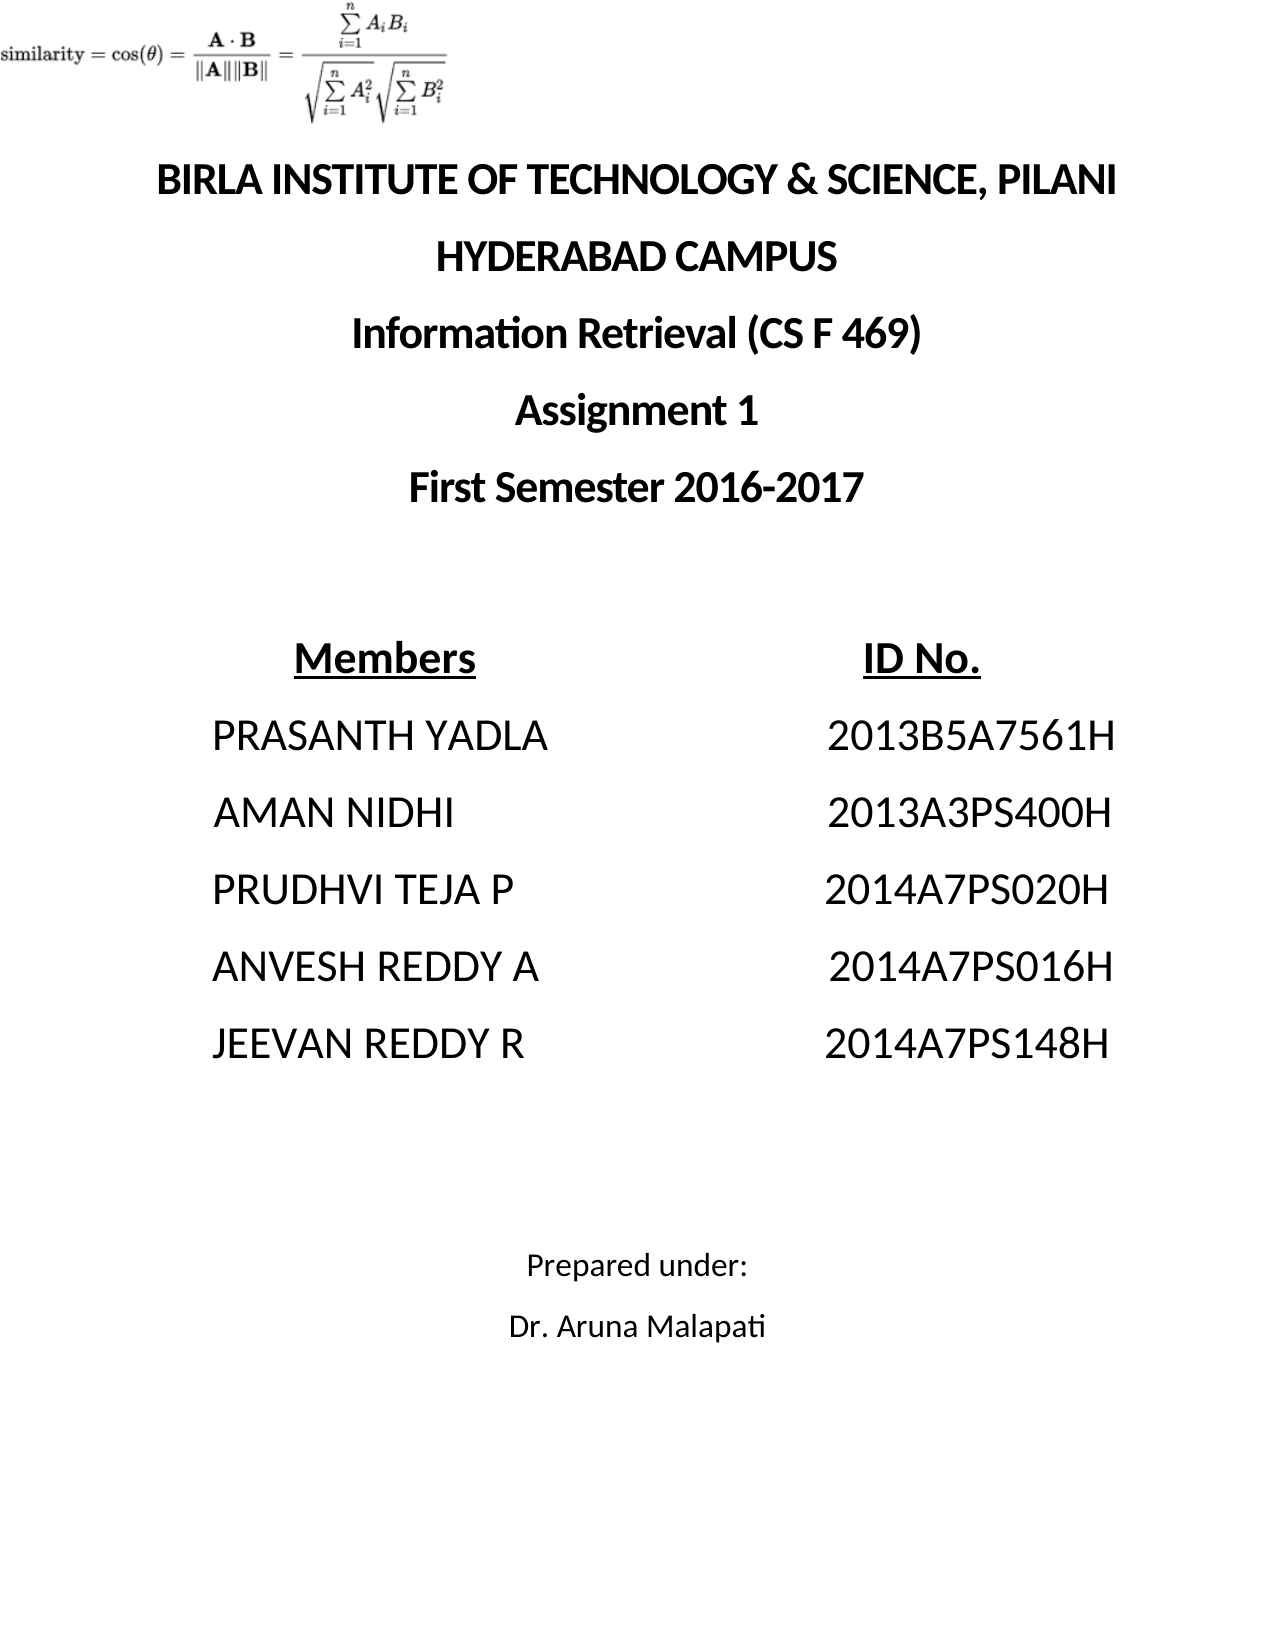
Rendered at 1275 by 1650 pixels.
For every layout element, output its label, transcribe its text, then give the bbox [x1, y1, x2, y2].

text PRASANTH YADLA 2013B5A7561H [150, 706, 1169, 762]
text HYDERABAD CAMPUS [106, 227, 1169, 283]
text ANVESH REDDY A 2014A7PS016H [150, 937, 1169, 992]
text Members ID No. [106, 629, 1169, 684]
text AMAN NIDHI 2013A3PS400H [106, 783, 1169, 838]
text First Semester 2016-2017 [106, 458, 1169, 514]
text Assignment 1 [106, 381, 1169, 437]
text Prepared under: [106, 1244, 1169, 1285]
text JEEVAN REDDY R 2014A7PS148H [150, 1013, 1169, 1069]
text Information Retrieval (CS F 469) [106, 304, 1169, 360]
text Dr. Aruna Malapati [106, 1305, 1169, 1346]
text PRUDHVI TEJA P 2014A7PS020H [150, 859, 1169, 916]
picture [0, 0, 450, 126]
text BIRLA INSTITUTE OF TECHNOLOGY & SCIENCE, PILANI [106, 150, 1169, 206]
